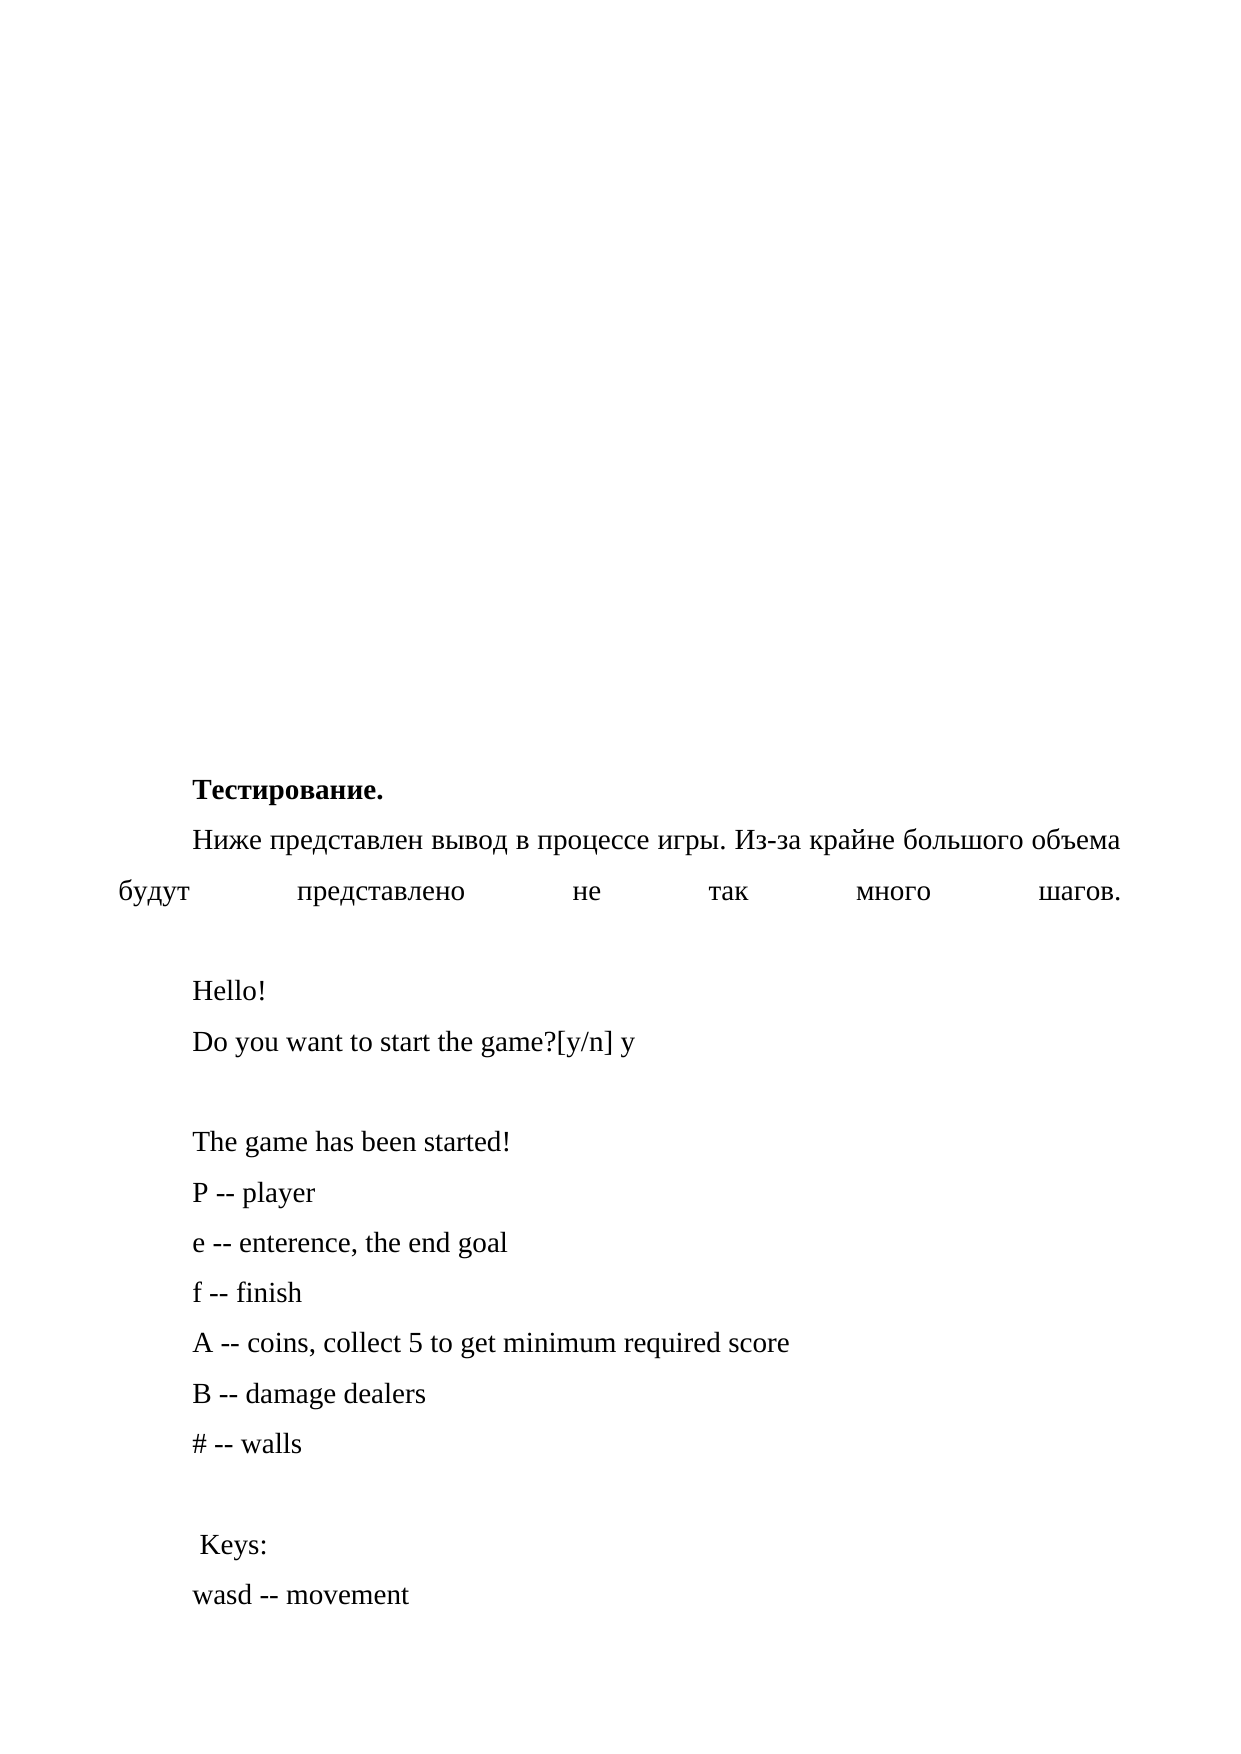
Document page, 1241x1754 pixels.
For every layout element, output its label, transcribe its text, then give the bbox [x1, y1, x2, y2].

text A -- coins, collect 5 to get minimum required score [118, 1326, 1122, 1359]
text P -- player [118, 1175, 1122, 1208]
text B -- damage dealers [118, 1376, 1122, 1409]
text # -- walls [118, 1426, 1122, 1460]
text Do you want to start thе game?[y/n] y [118, 1024, 1122, 1057]
text Keys: [118, 1527, 1122, 1560]
text e -- enterence, the end goal [118, 1225, 1122, 1258]
text Тестирование. [118, 772, 1122, 806]
text f -- finish [118, 1275, 1122, 1309]
text Hello! [118, 973, 1122, 1007]
text The game has been started! [118, 1124, 1122, 1158]
text wasd -- movement [118, 1577, 1122, 1611]
text Ниже представлен вывод в процессе игры. Из-за крайне большого объема будут представлено не так много шагов. [118, 822, 1122, 957]
